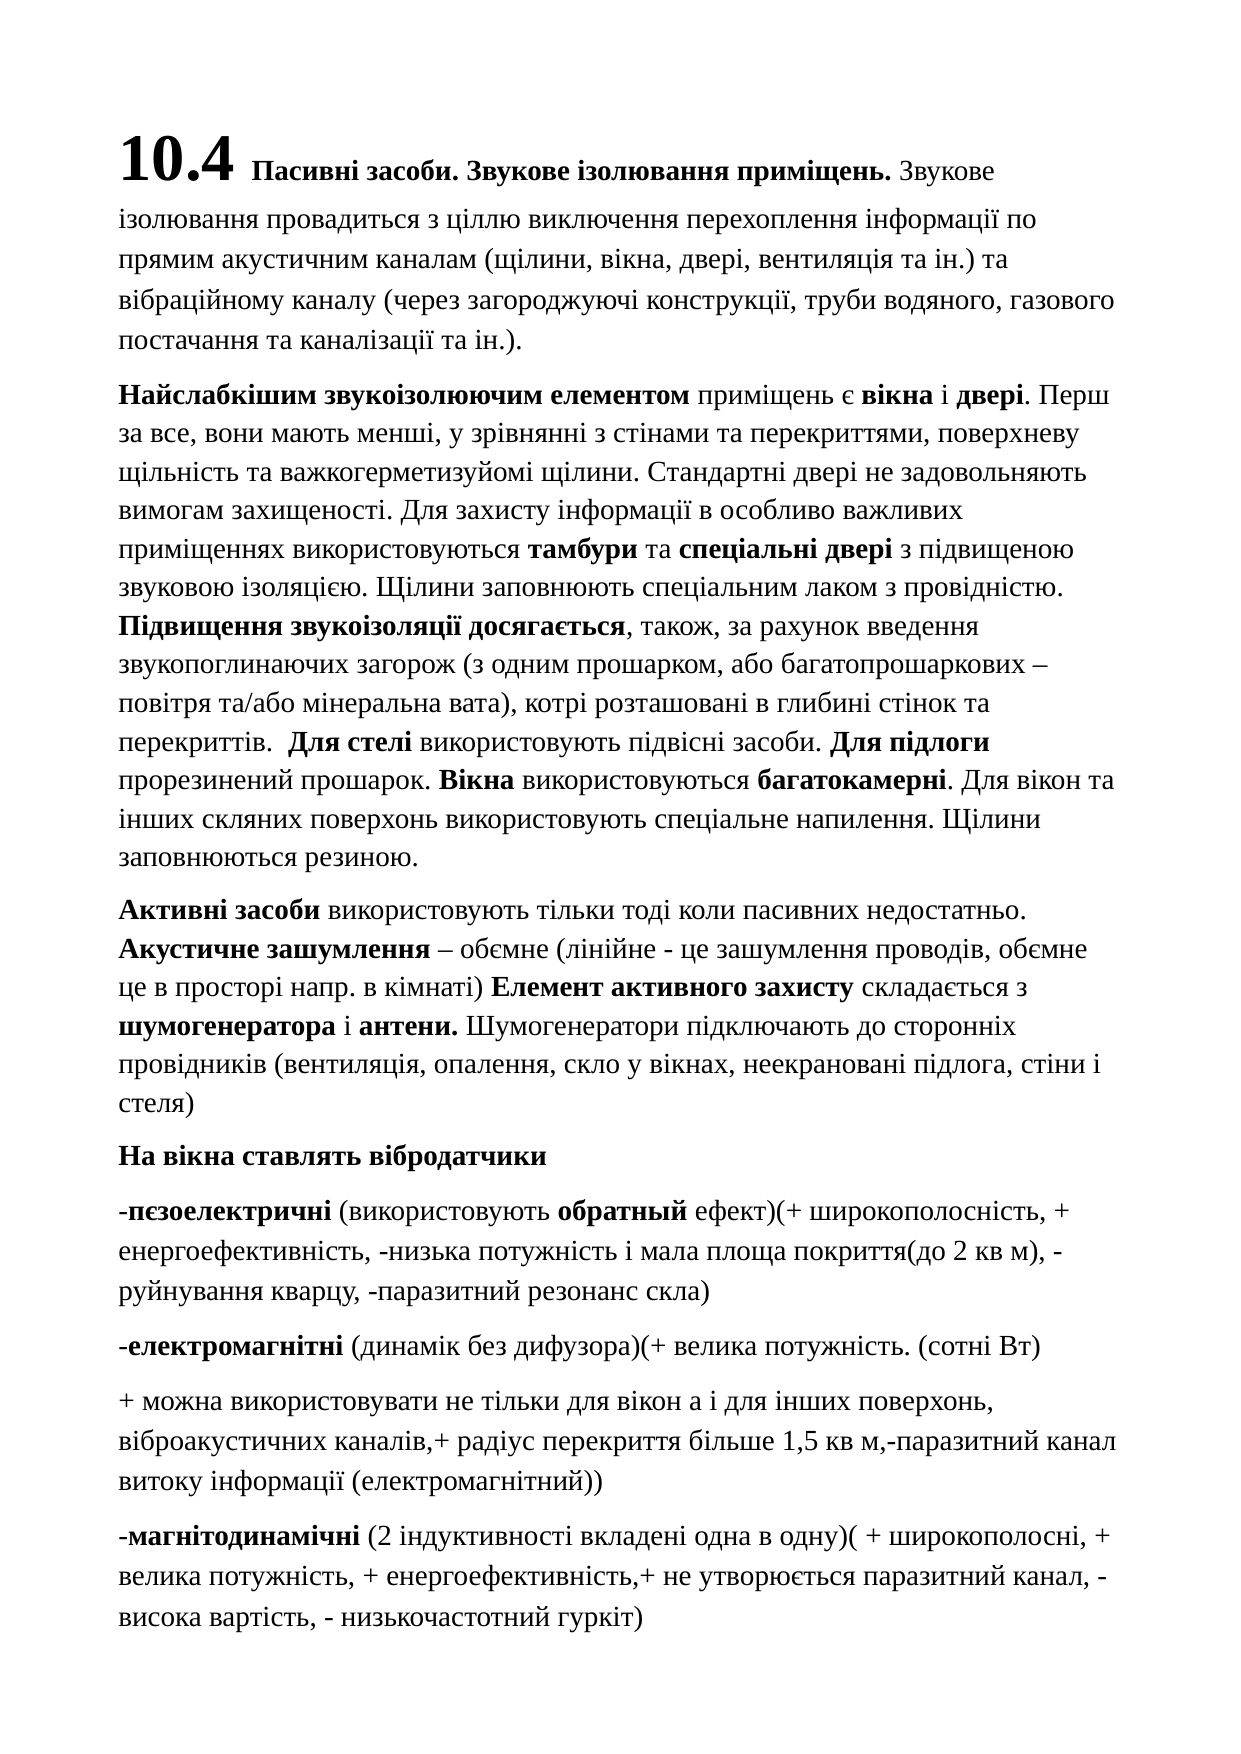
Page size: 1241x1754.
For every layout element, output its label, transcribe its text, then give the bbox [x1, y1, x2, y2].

text -електромагнітні (динамік без дифузора)(+ велика потужність. (сотні Вт) [118, 1328, 1122, 1362]
text + можна використовувати не тільки для вікон а і для інших поверхонь, віброакустичних каналів,+ радіус перекриття більше 1,5 кв м,-паразитний канал витоку інформації (електромагнітний)) [118, 1383, 1122, 1497]
text Найслабкішим звукоізолюючим елементом приміщень є вікна і двері. Перш за все, вони мають менші, у зрівнянні з стінами та перекриттями, поверхневу щільність та важкогерметизуйомі щілини. Стандартні двері не задовольняють вимогам захищеності. Для захисту інформації в особливо важливих приміщеннях використовуються тамбури та спеціальні двері з підвищеною звуковою ізоляцією. Щілини заповнюють спеціальним лаком з провідністю. Підвищення звукоізоляції досягається, також, за рахунок введення звукопоглинаючих загорож (з одним прошарком, або багатопрошаркових – повітря та/або мінеральна вата), котрі розташовані в глибині стінок та перекриттів. Для стелі використовують підвісні засоби. Для підлоги прорезинений прошарок. Вікна використовуються багатокамерні. Для вікон та інших скляних поверхонь використовують спеціальне напилення. Щілини заповнюються резиною. [118, 377, 1122, 873]
text -пєзоелектричні (використовують обратный ефект)(+ широкополосність, + енергоефективність, -низька потужність і мала площа покриття(до 2 кв м), -руйнування кварцу, -паразитний резонанс скла) [118, 1193, 1122, 1307]
text 10.4 Пасивні засоби. Звукове ізолювання приміщень. Звукове ізолювання провадиться з ціллю виключення перехоплення інформації по прямим акустичним каналам (щілини, вікна, двері, вентиляція та ін.) та вібраційному каналу (через загороджуючі конструкції, труби водяного, газового постачання та каналізації та ін.). [118, 118, 1122, 356]
text -магнітодинамічні (2 індуктивності вкладені одна в одну)( + широкополосні, + велика потужність, + енергоефективність,+ не утворюється паразитний канал, -висока вартість, - низькочастотний гуркіт) [118, 1518, 1122, 1632]
text На вікна ставлять вібродатчики [118, 1138, 1122, 1172]
text Активні засоби використовують тільки тоді коли пасивних недостатньо. Акустичне зашумлення – обємне (лінійне - це зашумлення проводів, обємне це в просторі напр. в кімнаті) Елемент активного захисту складається з шумогенератора і антени. Шумогенератори підключають до сторонніх провідників (вентиляція, опалення, скло у вікнах, неекрановані підлога, стіни і стеля) [118, 892, 1122, 1119]
